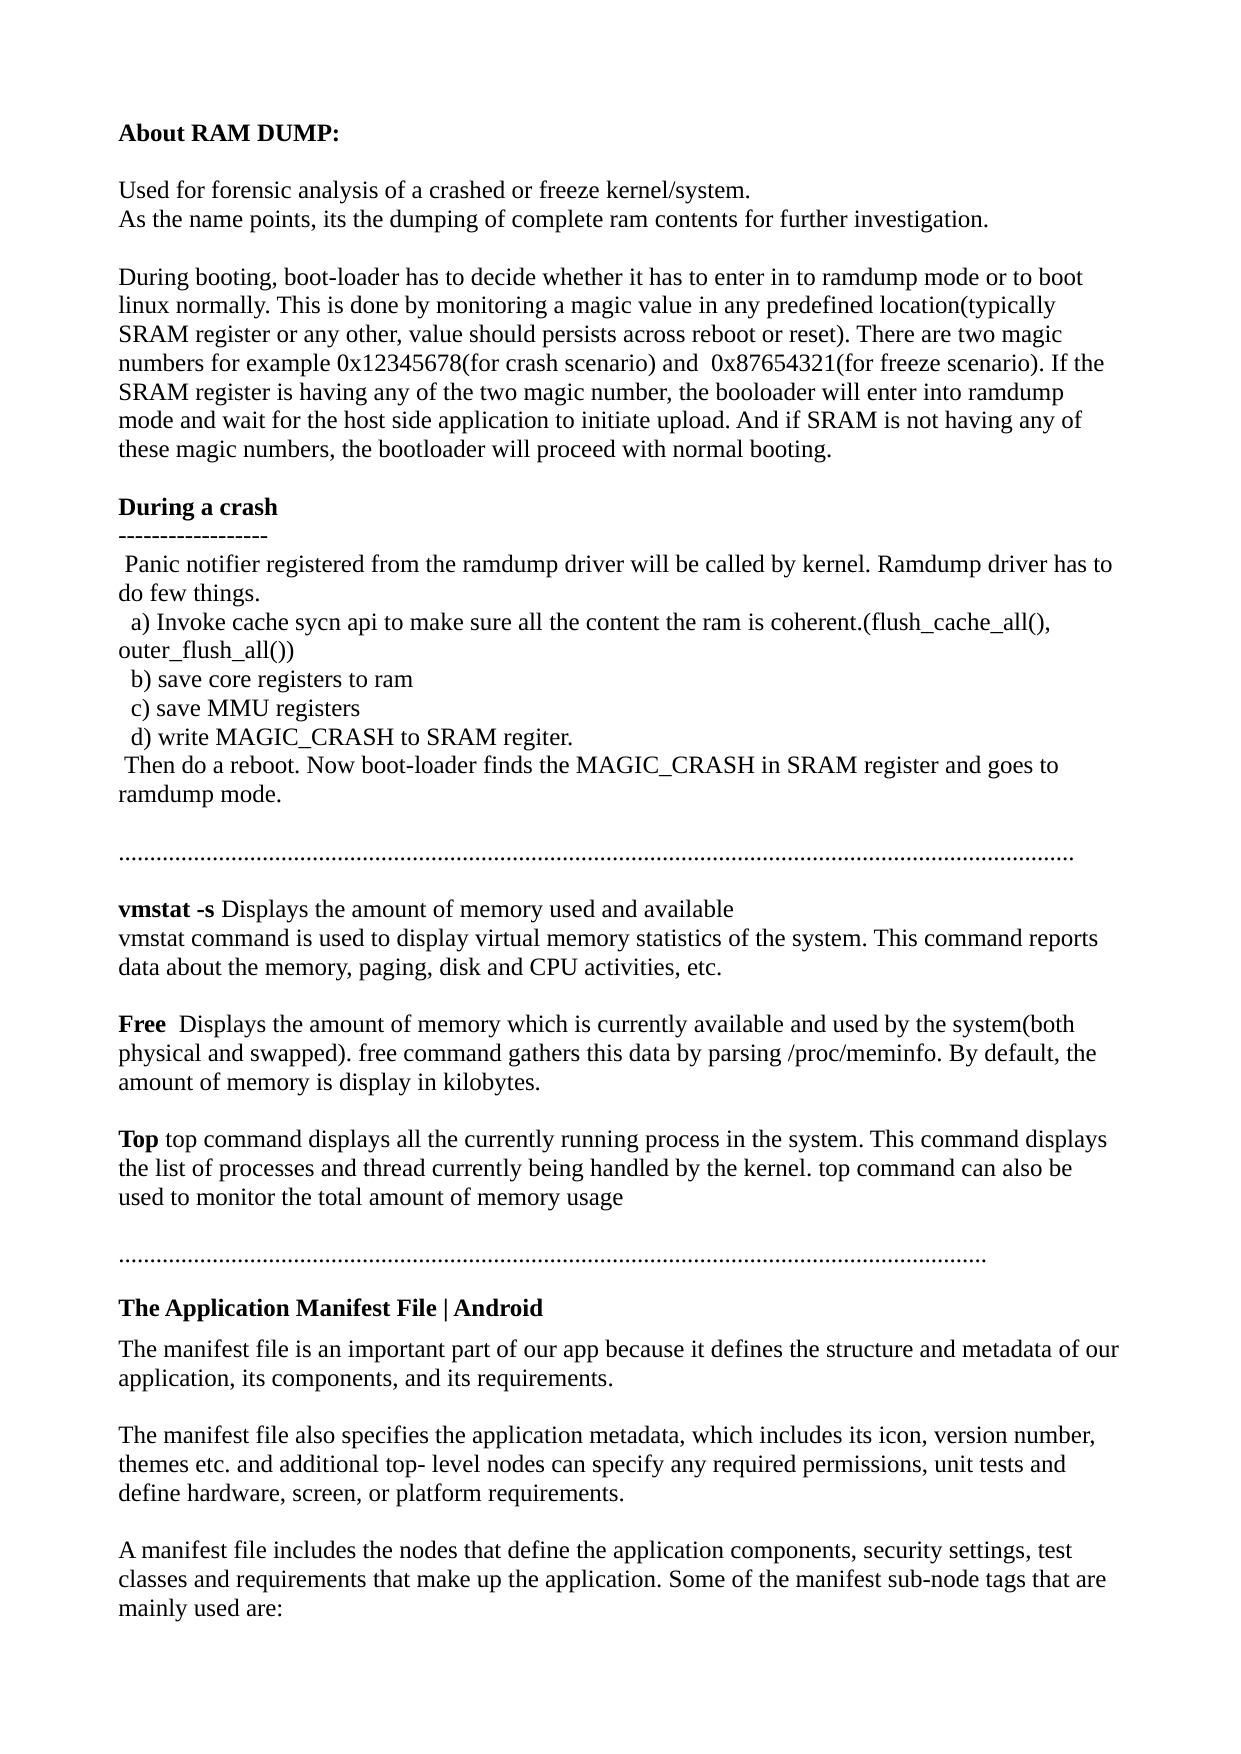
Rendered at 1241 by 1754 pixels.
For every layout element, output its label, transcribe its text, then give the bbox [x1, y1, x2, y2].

text During booting, boot-loader has to decide whether it has to enter in to ramdump mode or to boot linux normally. This is done by monitoring a magic value in any predefined location(typically SRAM register or any other, value should persists across reboot or reset). There are two magic numbers for example 0x12345678(for crash scenario) and 0x87654321(for freeze scenario). If the SRAM register is having any of the two magic number, the booloader will enter into ramdump mode and wait for the host side application to initiate upload. And if SRAM is not having any of these magic numbers, the bootloader will proceed with normal booting. [118, 262, 1122, 463]
text ........................................................................................................................................... [118, 1239, 1122, 1268]
text About RAM DUMP: [118, 118, 1122, 147]
text a) Invoke cache sycn api to make sure all the content the ram is coherent.(flush_cache_all(), outer_flush_all()) [118, 607, 1122, 664]
text ......................................................................................................................................................... [118, 837, 1122, 866]
text The manifest file also specifies the application metadata, which includes its icon, version number, themes etc. and additional top- level nodes can specify any required permissions, unit tests and define hardware, screen, or platform requirements. [118, 1421, 1122, 1507]
text Then do a reboot. Now boot-loader finds the MAGIC_CRASH in SRAM register and goes to ramdump mode. [118, 751, 1122, 808]
text A manifest file includes the nodes that define the application components, security settings, test classes and requirements that make up the application. Some of the manifest sub-node tags that are mainly used are: [118, 1536, 1122, 1622]
text The manifest file is an important part of our app because it defines the structure and metadata of our application, its components, and its requirements. [118, 1334, 1122, 1392]
text vmstat -s Displays the amount of memory used and available [118, 894, 1122, 923]
text Free Displays the amount of memory which is currently available and used by the system(both physical and swapped). free command gathers this data by parsing /proc/meminfo. By default, the amount of memory is display in kilobytes. [118, 1009, 1122, 1096]
text d) write MAGIC_CRASH to SRAM regiter. [118, 722, 1122, 751]
text c) save MMU registers [118, 693, 1122, 722]
text Top top command displays all the currently running process in the system. This command displays the list of processes and thread currently being handled by the kernel. top command can also be used to monitor the total amount of memory usage [118, 1124, 1122, 1211]
text Used for forensic analysis of a crashed or freeze kernel/system. [118, 176, 1122, 204]
subtitle The Application Manifest File | Android [118, 1293, 1122, 1322]
text vmstat command is used to display virtual memory statistics of the system. This command reports data about the memory, paging, disk and CPU activities, etc. [118, 923, 1122, 981]
text During a crash [118, 492, 1122, 521]
text ------------------ [118, 521, 1122, 549]
text As the name points, its the dumping of complete ram contents for further investigation. [118, 204, 1122, 233]
text b) save core registers to ram [118, 664, 1122, 693]
text Panic notifier registered from the ramdump driver will be called by kernel. Ramdump driver has to do few things. [118, 549, 1122, 607]
